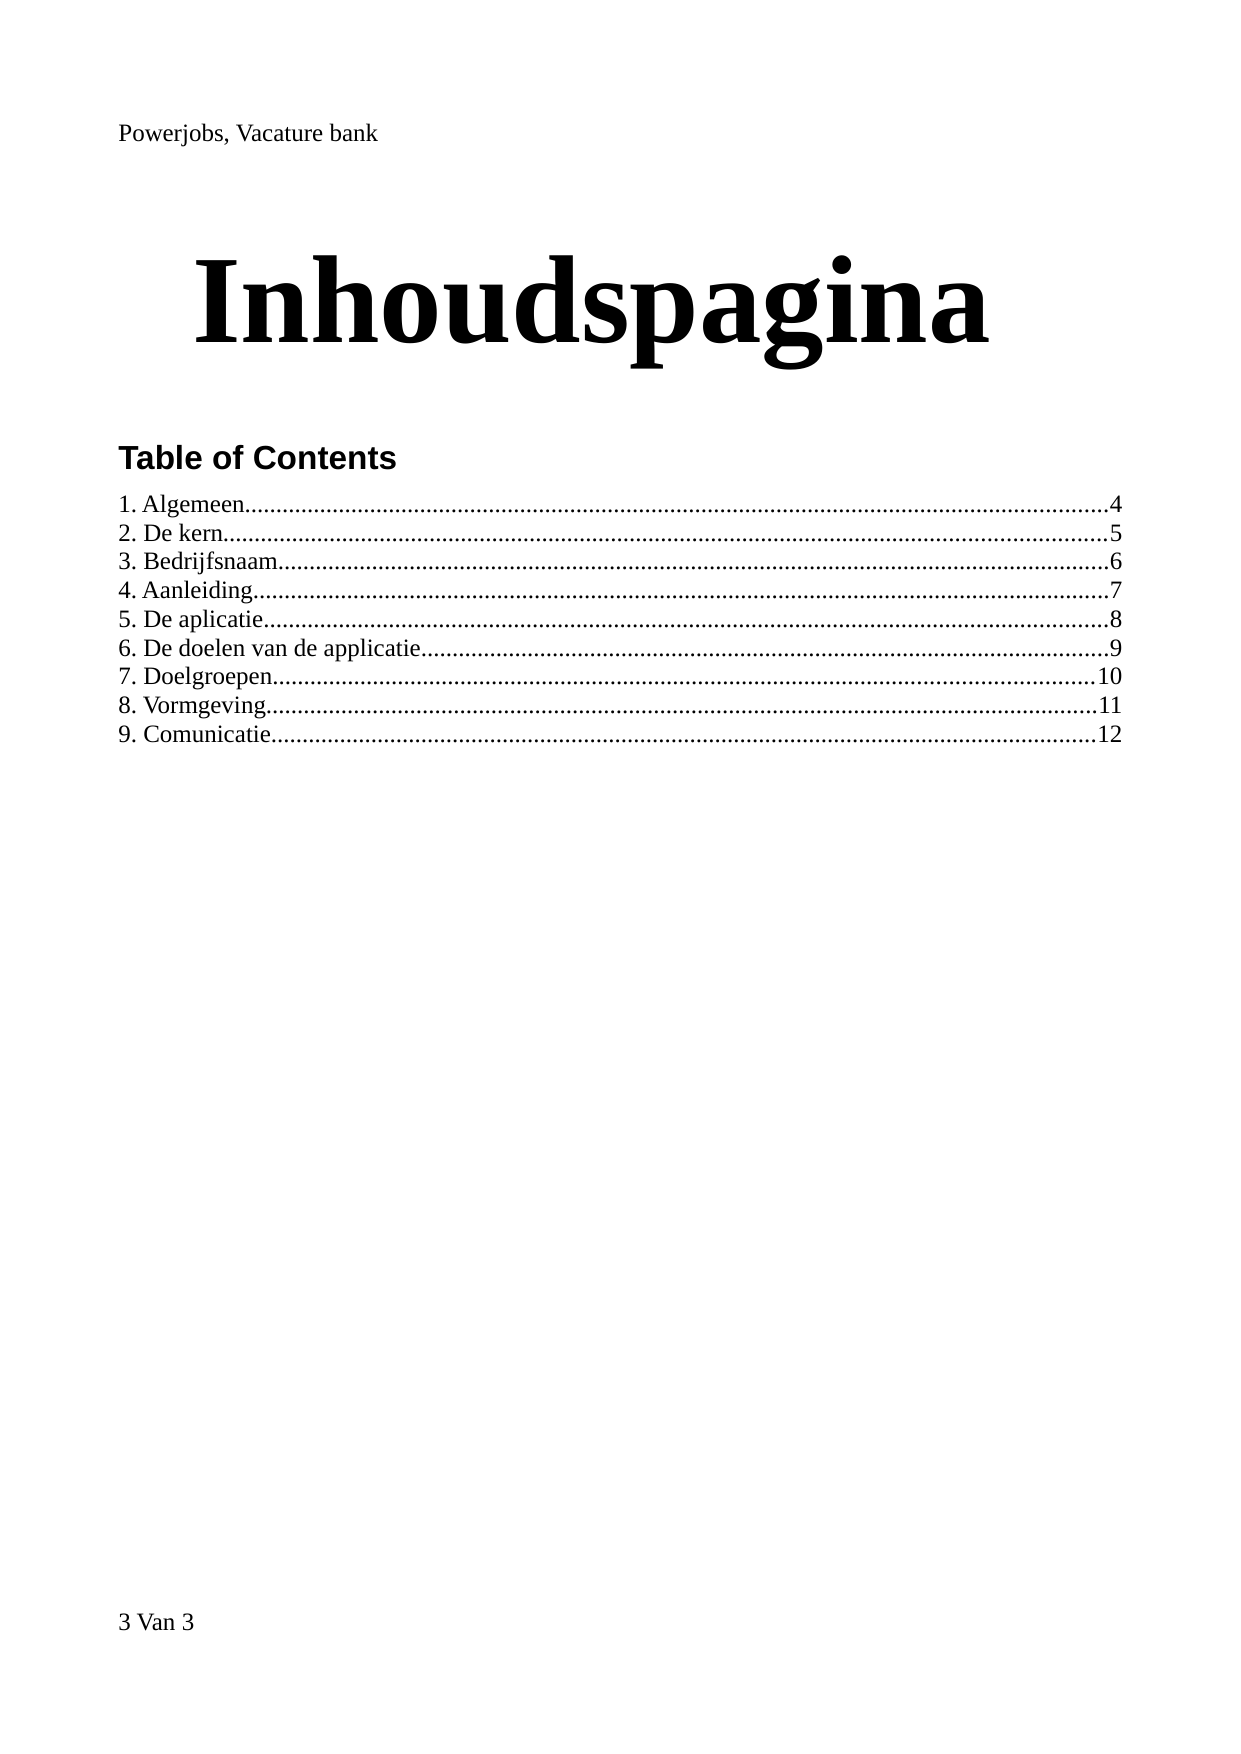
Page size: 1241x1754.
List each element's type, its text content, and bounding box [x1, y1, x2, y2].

text 3. Bedrijfsnaam 6 [118, 546, 1122, 575]
text 8. Vormgeving 11 [118, 690, 1122, 719]
text 6. De doelen van de applicatie 9 [118, 633, 1122, 661]
text 7. Doelgroepen 10 [118, 661, 1122, 690]
text 9. Comunicatie 12 [118, 719, 1122, 748]
text 5. De aplicatie 8 [118, 604, 1122, 633]
subtitle Table of Contents [118, 438, 1122, 476]
text 4. Aanleiding 7 [118, 575, 1122, 604]
text 2. De kern 5 [118, 518, 1122, 546]
text Inhoudspagina [192, 226, 1122, 370]
text 1. Algemeen 4 [118, 489, 1122, 518]
